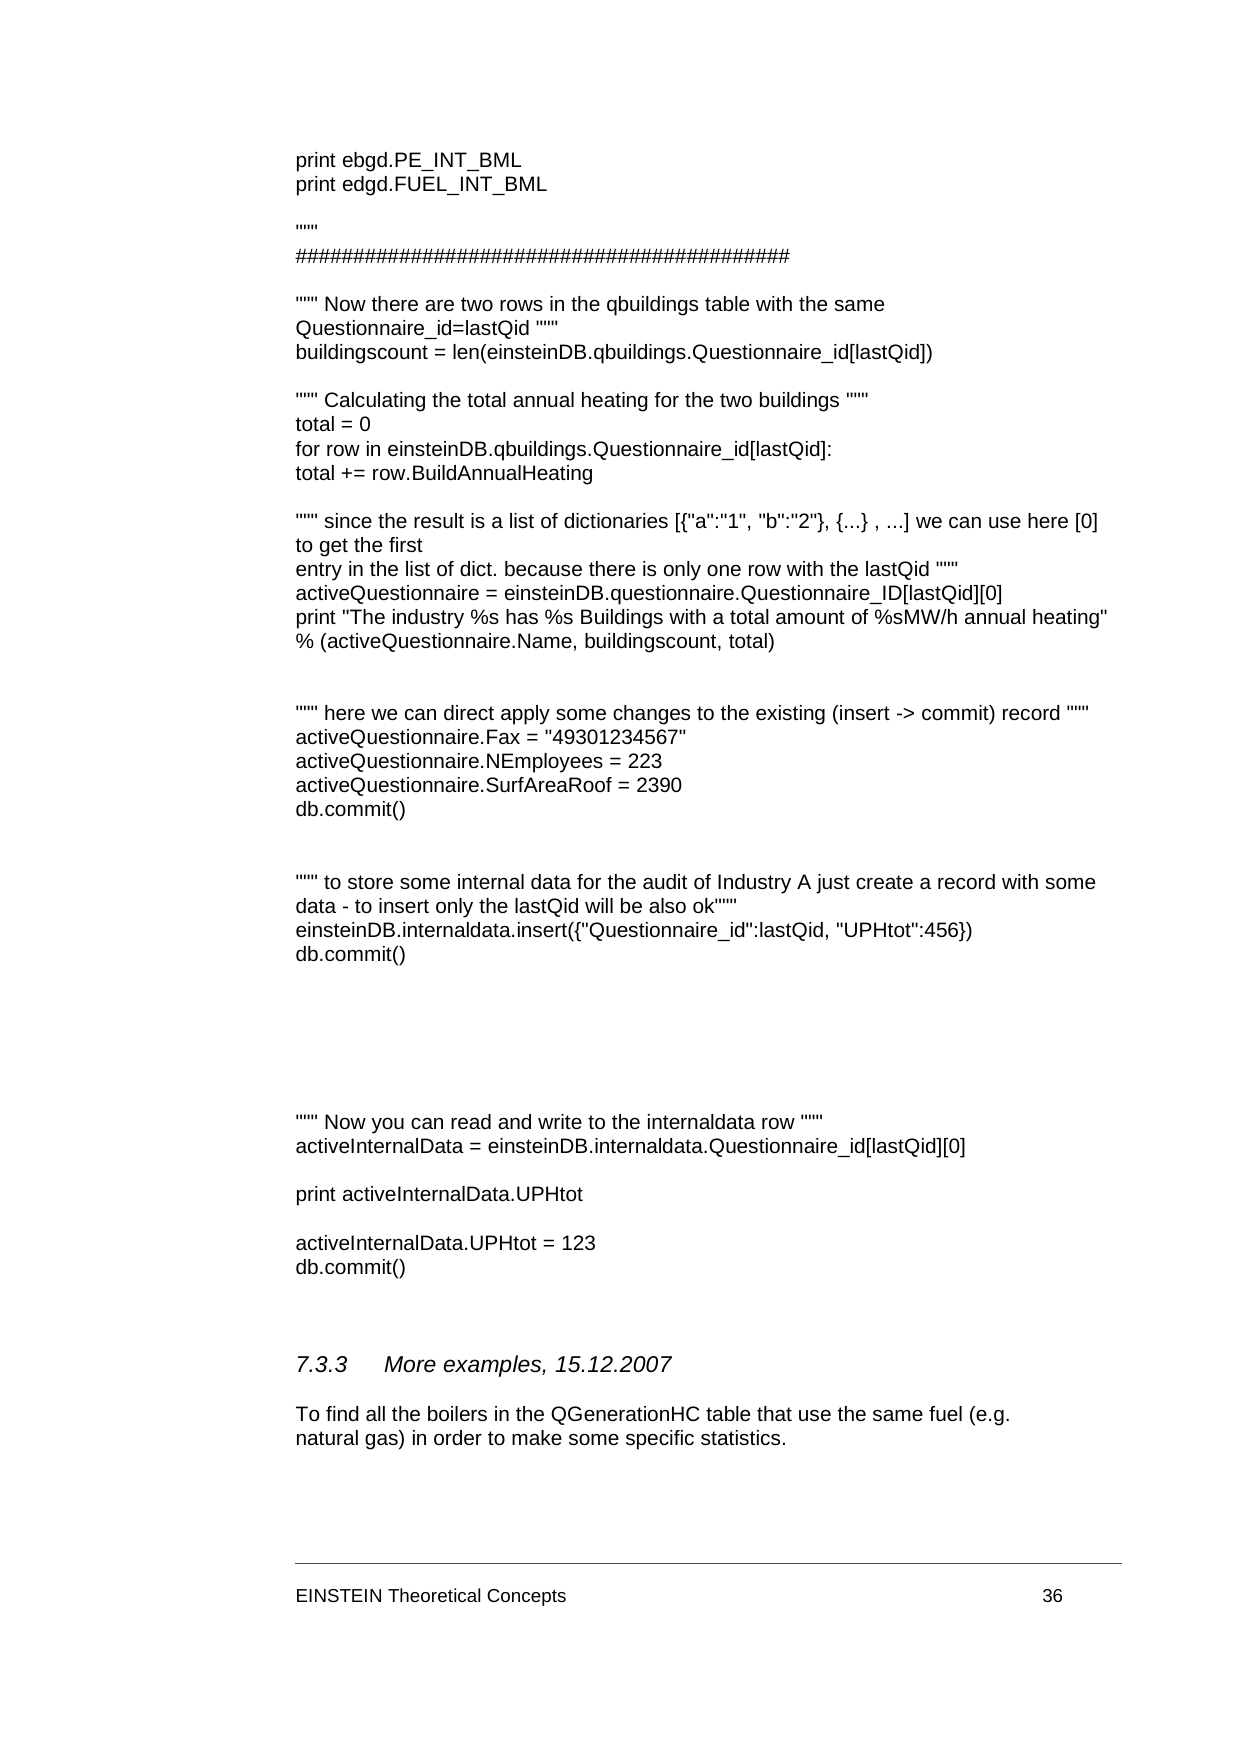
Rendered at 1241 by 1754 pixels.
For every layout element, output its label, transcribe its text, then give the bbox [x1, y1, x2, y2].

text """ [295, 220, 1122, 244]
text print ebgd.PE_INT_BML [295, 148, 1122, 172]
text print edgd.FUEL_INT_BML [295, 172, 1122, 196]
text db.commit() [295, 1254, 1122, 1279]
text total += row.BuildAnnualHeating [295, 461, 1122, 484]
text ########################################### [295, 244, 1122, 268]
text print "The industry %s has %s Buildings with a total amount of %sMW/h annual heating" % (activeQuestionnaire.Name, buildingscount, total) [295, 605, 1122, 653]
text """ here we can direct apply some changes to the existing (insert -> commit) record """ [295, 701, 1122, 725]
text total = 0 [295, 412, 1122, 436]
text activeQuestionnaire.SurfAreaRoof = 2390 [295, 773, 1122, 797]
subtitle More examples, 15.12.2007 [295, 1351, 1122, 1378]
text entry in the list of dict. because there is only one row with the lastQid """ [295, 557, 1122, 581]
text activeQuestionnaire = einsteinDB.questionnaire.Questionnaire_ID[lastQid][0] [295, 581, 1122, 605]
text activeInternalData.UPHtot = 123 [295, 1231, 1122, 1254]
text activeQuestionnaire.Fax = "49301234567" [295, 725, 1122, 749]
text activeQuestionnaire.NEmployees = 223 [295, 749, 1122, 773]
text db.commit() [295, 797, 1122, 821]
text """ since the result is a list of dictionaries [{"a":"1", "b":"2"}, {...} , ...] we can use here [0] to get the first [295, 509, 1122, 557]
text """ Now you can read and write to the internaldata row """ [295, 1110, 1122, 1134]
text To find all the boilers in the QGenerationHC table that use the same fuel (e.g. natural gas) in order to make some specific statistics. [295, 1402, 1063, 1450]
text """ to store some internal data for the audit of Industry A just create a record with some data - to insert only the lastQid will be also ok""" [295, 869, 1122, 918]
text """ Calculating the total annual heating for the two buildings """ [295, 388, 1122, 412]
text einsteinDB.internaldata.insert({"Questionnaire_id":lastQid, "UPHtot":456}) [295, 918, 1122, 942]
text activeInternalData = einsteinDB.internaldata.Questionnaire_id[lastQid][0] [295, 1134, 1122, 1158]
text buildingscount = len(einsteinDB.qbuildings.Questionnaire_id[lastQid]) [295, 340, 1122, 364]
text for row in einsteinDB.qbuildings.Questionnaire_id[lastQid]: [295, 436, 1122, 461]
text """ Now there are two rows in the qbuildings table with the same Questionnaire_id=lastQid """ [295, 292, 1122, 340]
text db.commit() [295, 942, 1122, 966]
text print activeInternalData.UPHtot [295, 1182, 1122, 1206]
